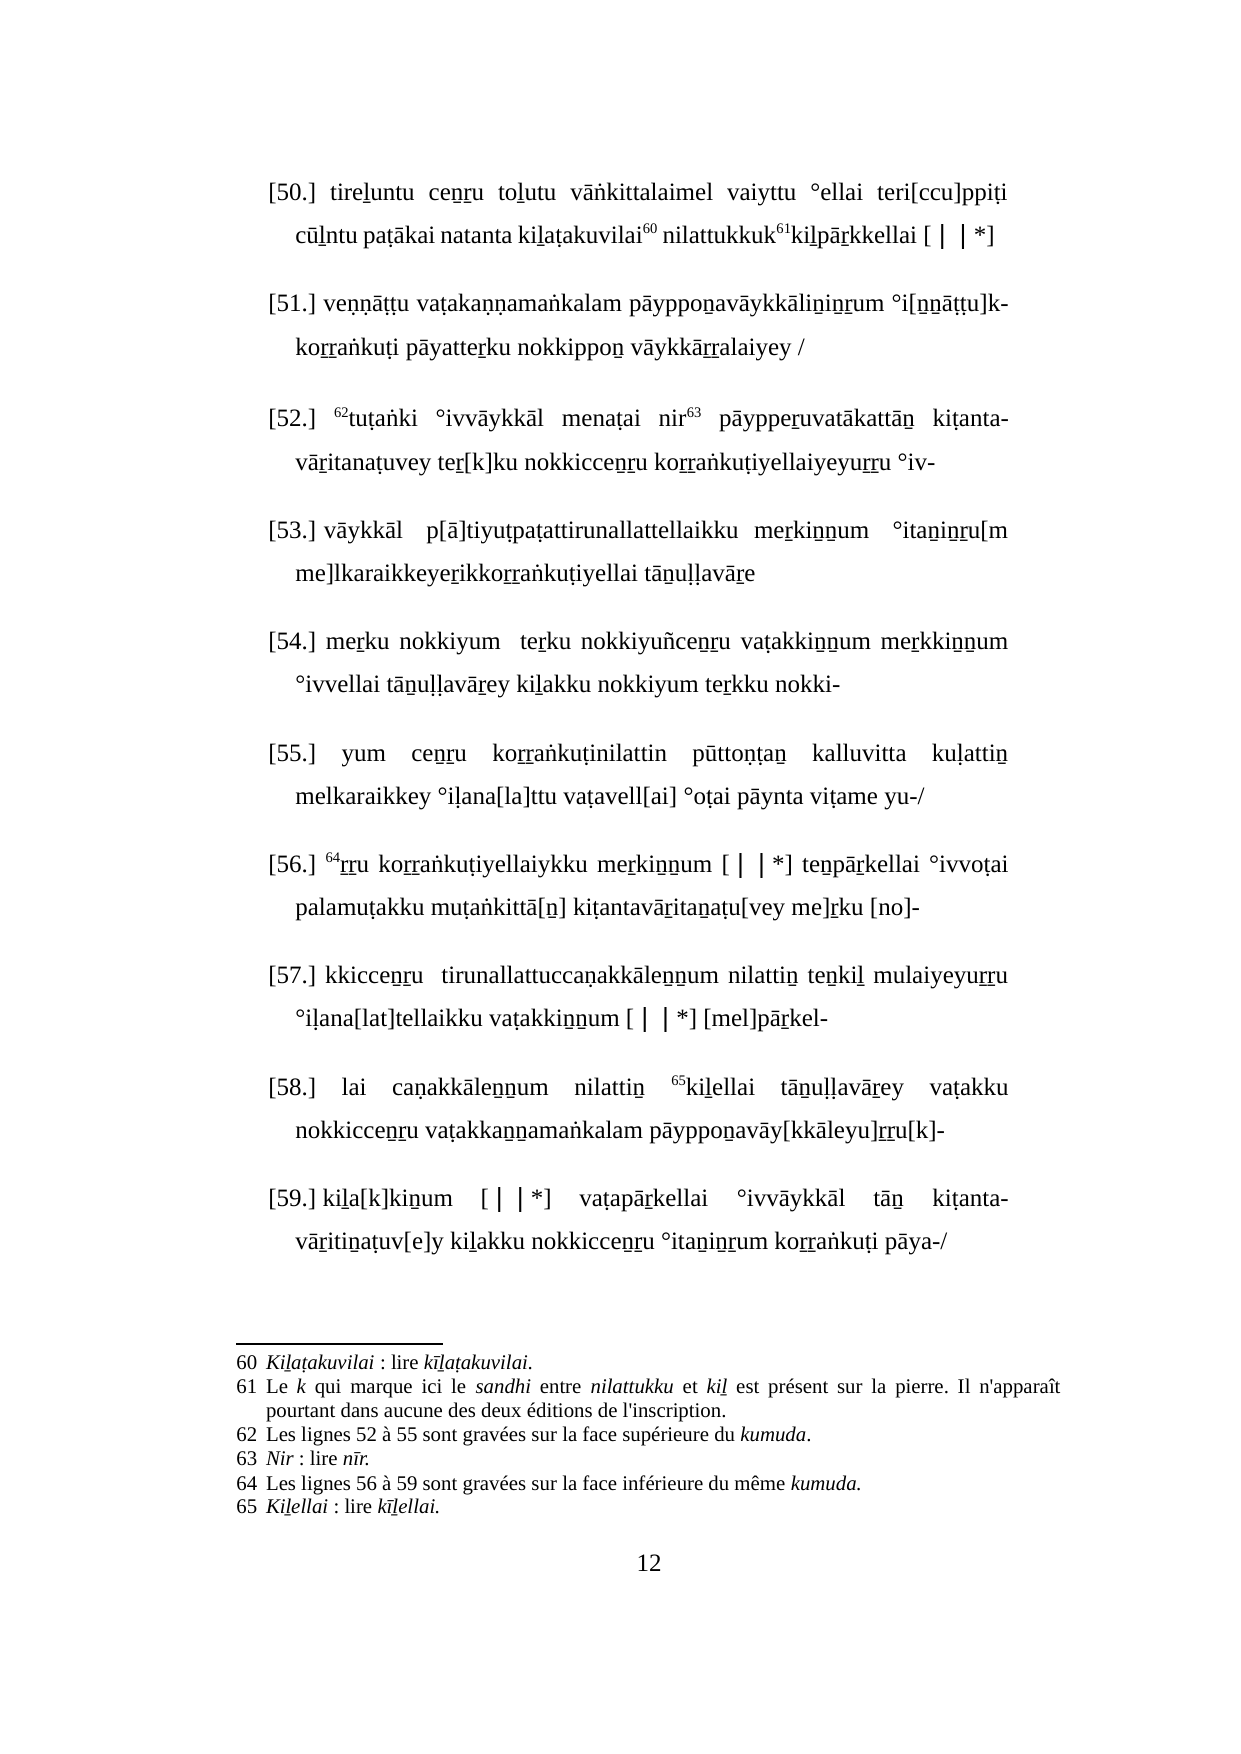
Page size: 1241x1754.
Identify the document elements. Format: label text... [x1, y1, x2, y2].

text Les lignes 56 à 59 sont gravées sur la face inférieure du même kumuda. [236, 1470, 1061, 1494]
text Les lignes 52 à 55 sont gravées sur la face supérieure du kumuda. [236, 1422, 1061, 1446]
text Kiḻellai : lire kīḻellai. [236, 1494, 1061, 1518]
text Kiḻaṭakuvilai : lire kīḻaṭakuvilai. [236, 1350, 1061, 1374]
text Nir : lire nīr. [236, 1446, 1061, 1470]
text Le k qui marque ici le sandhi entre nilattukku et kiḻ est présent sur la pierre. Il n'apparaît pourtant dans aucune des deux éditions de l'inscription. [236, 1374, 1061, 1422]
text [52.] tuṭaṅki °ivvāykkāl menaṭai nir pāyppeṟuvatākattāṉ kiṭanta-vāṟitanaṭuvey teṟ[k]ku nokkicceṉṟu koṟṟaṅkuṭiyellaiyeyuṟṟu °iv- [268, 403, 1009, 475]
text [54.] meṟku nokkiyum teṟku nokkiyuñceṉṟu vaṭakkiṉṉum meṟkkiṉṉum °ivvellai tāṉuḷḷavāṟey kiḻakku nokkiyum teṟkku nokki- [268, 626, 1009, 698]
text [55.] yum ceṉṟu koṟṟaṅkuṭinilattin pūttoṇṭaṉ kalluvitta kuḷattiṉ melkaraikkey °iḷana[la]ttu vaṭavell[ai] °oṭai pāynta viṭame yu-/ [268, 738, 1009, 809]
text [56.] ṟṟu koṟṟaṅkuṭiyellaiykku meṟkiṉṉum [❘❘*] teṉpāṟkellai °ivvoṭai palamuṭakku muṭaṅkittā[ṉ] kiṭantavāṟitaṉaṭu[vey me]ṟku [no]- [268, 849, 1009, 921]
text [53.] vāykkāl p[ā]tiyuṭpaṭattirunallattellaikku meṟkiṉṉum °itaṉiṉṟu[m me]lkaraikkeyeṟikkoṟṟaṅkuṭiyellai tāṉuḷḷavāṟe [268, 515, 1009, 587]
text [59.] kiḻa[k]kiṉum [❘❘*] vaṭapāṟkellai °ivvāykkāl tāṉ kiṭanta-vāṟitiṉaṭuv[e]y kiḻakku nokkicceṉṟu °itaṉiṉṟum koṟṟaṅkuṭi pāya-/ [268, 1183, 1009, 1255]
text [57.] kkicceṉṟu tirunallattuccaṇakkāleṉṉum nilattiṉ teṉkiḻ mulaiyeyuṟṟu °iḷana[lat]tellaikku vaṭakkiṉṉum [❘❘*] [mel]pāṟkel- [268, 960, 1009, 1032]
text [58.] lai caṇakkāleṉṉum nilattiṉ kiḻellai tāṉuḷḷavāṟey vaṭakku nokkicceṉṟu vaṭakkaṉṉamaṅkalam pāyppoṉavāy[kkāleyu]ṟṟu[k]- [268, 1072, 1009, 1143]
text [50.] tireḻuntu ceṉṟu toḻutu vāṅkittalaimel vaiyttu °ellai teri[ccu]ppiṭi cūḻntu paṭākai natanta kiḻaṭakuvilai nilattukkukkiḻpāṟkkellai [❘❘*] [268, 177, 1009, 249]
text [51.] veṇṇāṭṭu vaṭakaṇṇamaṅkalam pāyppoṉavāykkāliṉiṉṟum °i[ṉṉāṭṭu]k-koṟṟaṅkuṭi pāyatteṟku nokkippoṉ vāykkāṟṟalaiyey / [268, 288, 1009, 360]
